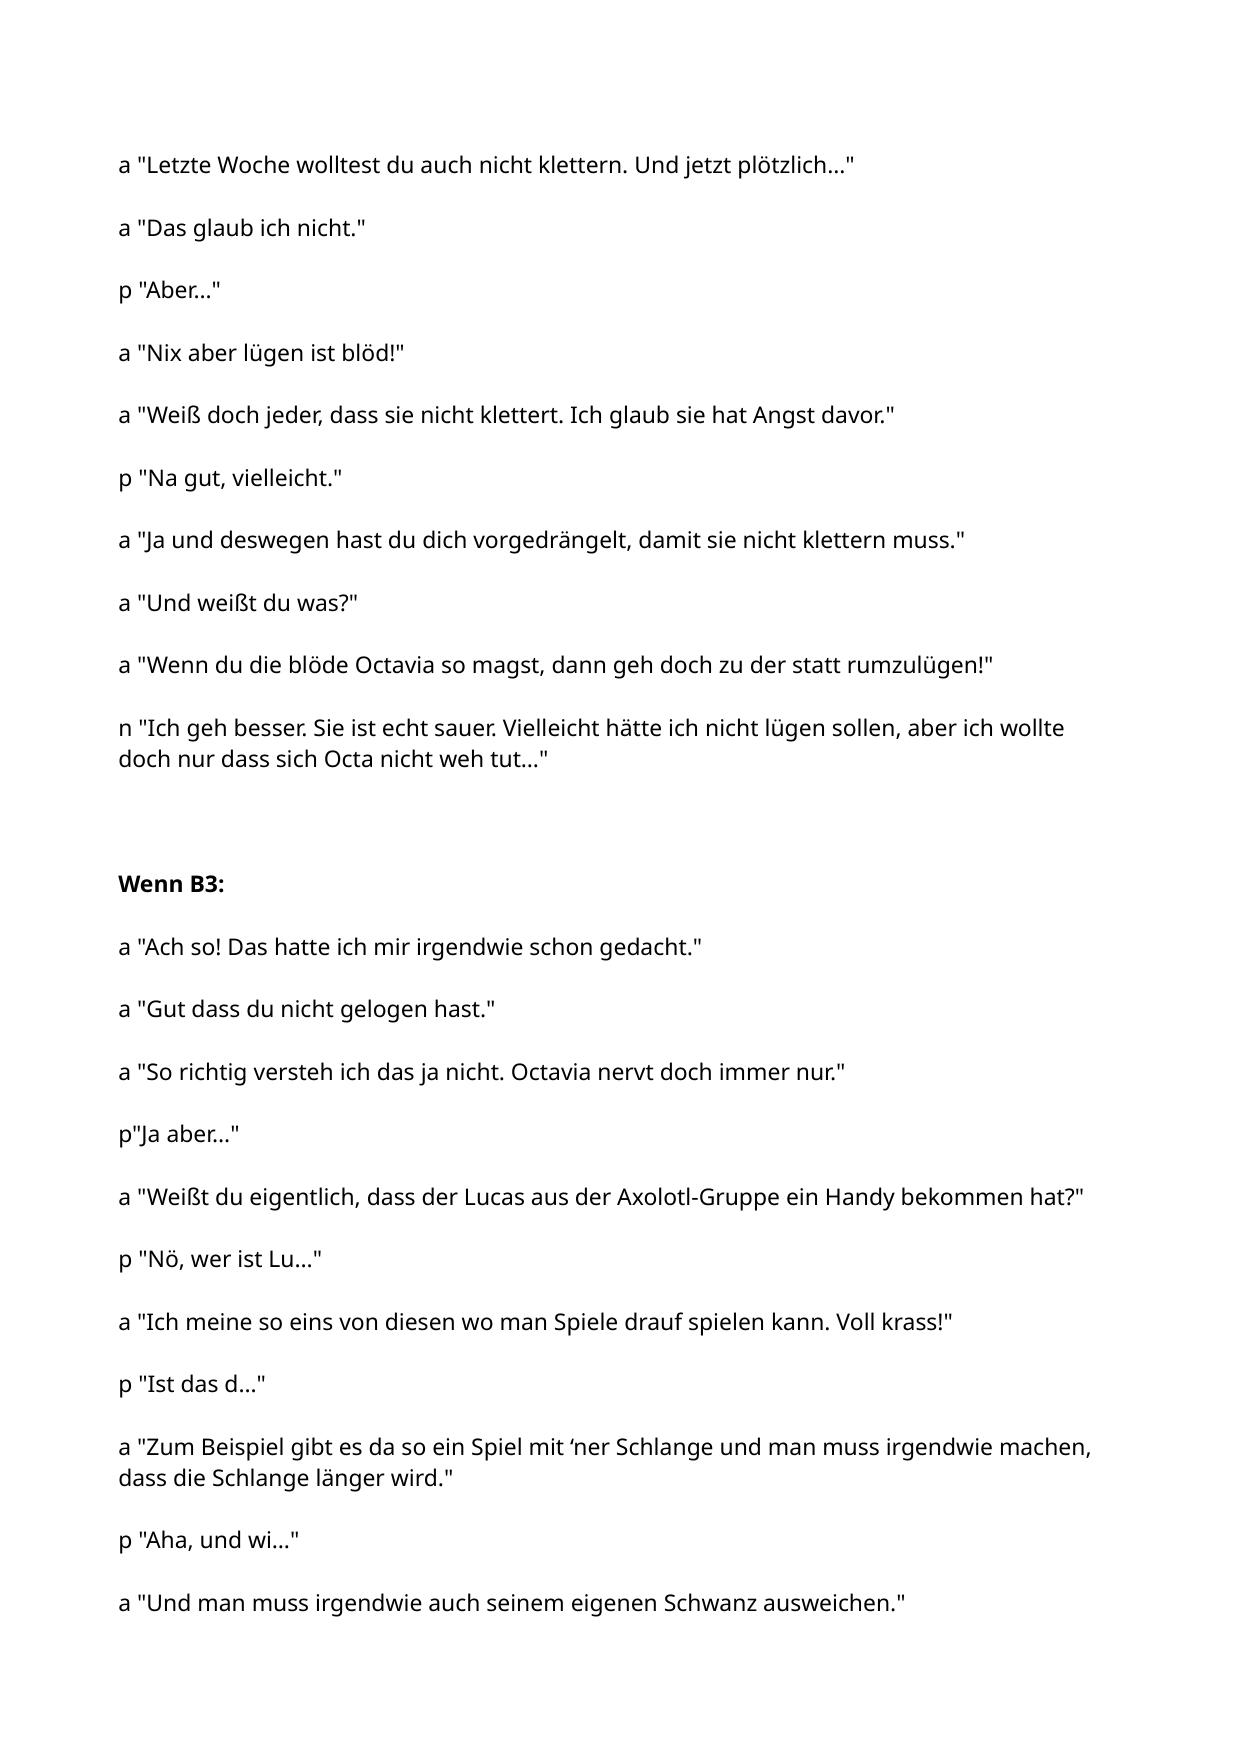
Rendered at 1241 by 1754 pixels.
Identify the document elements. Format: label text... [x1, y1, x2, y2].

text a "Das glaub ich nicht." [118, 212, 1122, 243]
text a "Ja und deswegen hast du dich vorgedrängelt, damit sie nicht klettern muss." [118, 524, 1122, 556]
text p "Ist das d…" [118, 1368, 1122, 1399]
text a "Und weißt du was?" [118, 587, 1122, 618]
text a "Weißt du eigentlich, dass der Lucas aus der Axolotl-Gruppe ein Handy bekommen hat?" [118, 1181, 1122, 1212]
text p "Nö, wer ist Lu…" [118, 1243, 1122, 1274]
text a "Gut dass du nicht gelogen hast." [118, 993, 1122, 1024]
text n "Ich geh besser. Sie ist echt sauer. Vielleicht hätte ich nicht lügen sollen, aber ich wollte doch nur dass sich Octa nicht weh tut…" [118, 712, 1122, 774]
text a "Wenn du die blöde Octavia so magst, dann geh doch zu der statt rumzulügen!" [118, 649, 1122, 681]
text a "Weiß doch jeder, dass sie nicht klettert. Ich glaub sie hat Angst davor." [118, 399, 1122, 431]
text a "Ich meine so eins von diesen wo man Spiele drauf spielen kann. Voll krass!" [118, 1306, 1122, 1337]
text p"Ja aber…" [118, 1118, 1122, 1149]
text a "Letzte Woche wolltest du auch nicht klettern. Und jetzt plötzlich…" [118, 149, 1122, 181]
text p "Aber…" [118, 274, 1122, 306]
text a "Und man muss irgendwie auch seinem eigenen Schwanz ausweichen." [118, 1587, 1122, 1618]
text p "Aha, und wi…" [118, 1524, 1122, 1556]
text Wenn B3: [118, 868, 1122, 899]
text a "Zum Beispiel gibt es da so ein Spiel mit ‘ner Schlange und man muss irgendwie machen, dass die Schlange länger wird." [118, 1431, 1122, 1493]
text a "So richtig versteh ich das ja nicht. Octavia nervt doch immer nur." [118, 1056, 1122, 1087]
text p "Na gut, vielleicht." [118, 462, 1122, 493]
text a "Nix aber lügen ist blöd!" [118, 337, 1122, 368]
text a "Ach so! Das hatte ich mir irgendwie schon gedacht." [118, 931, 1122, 962]
